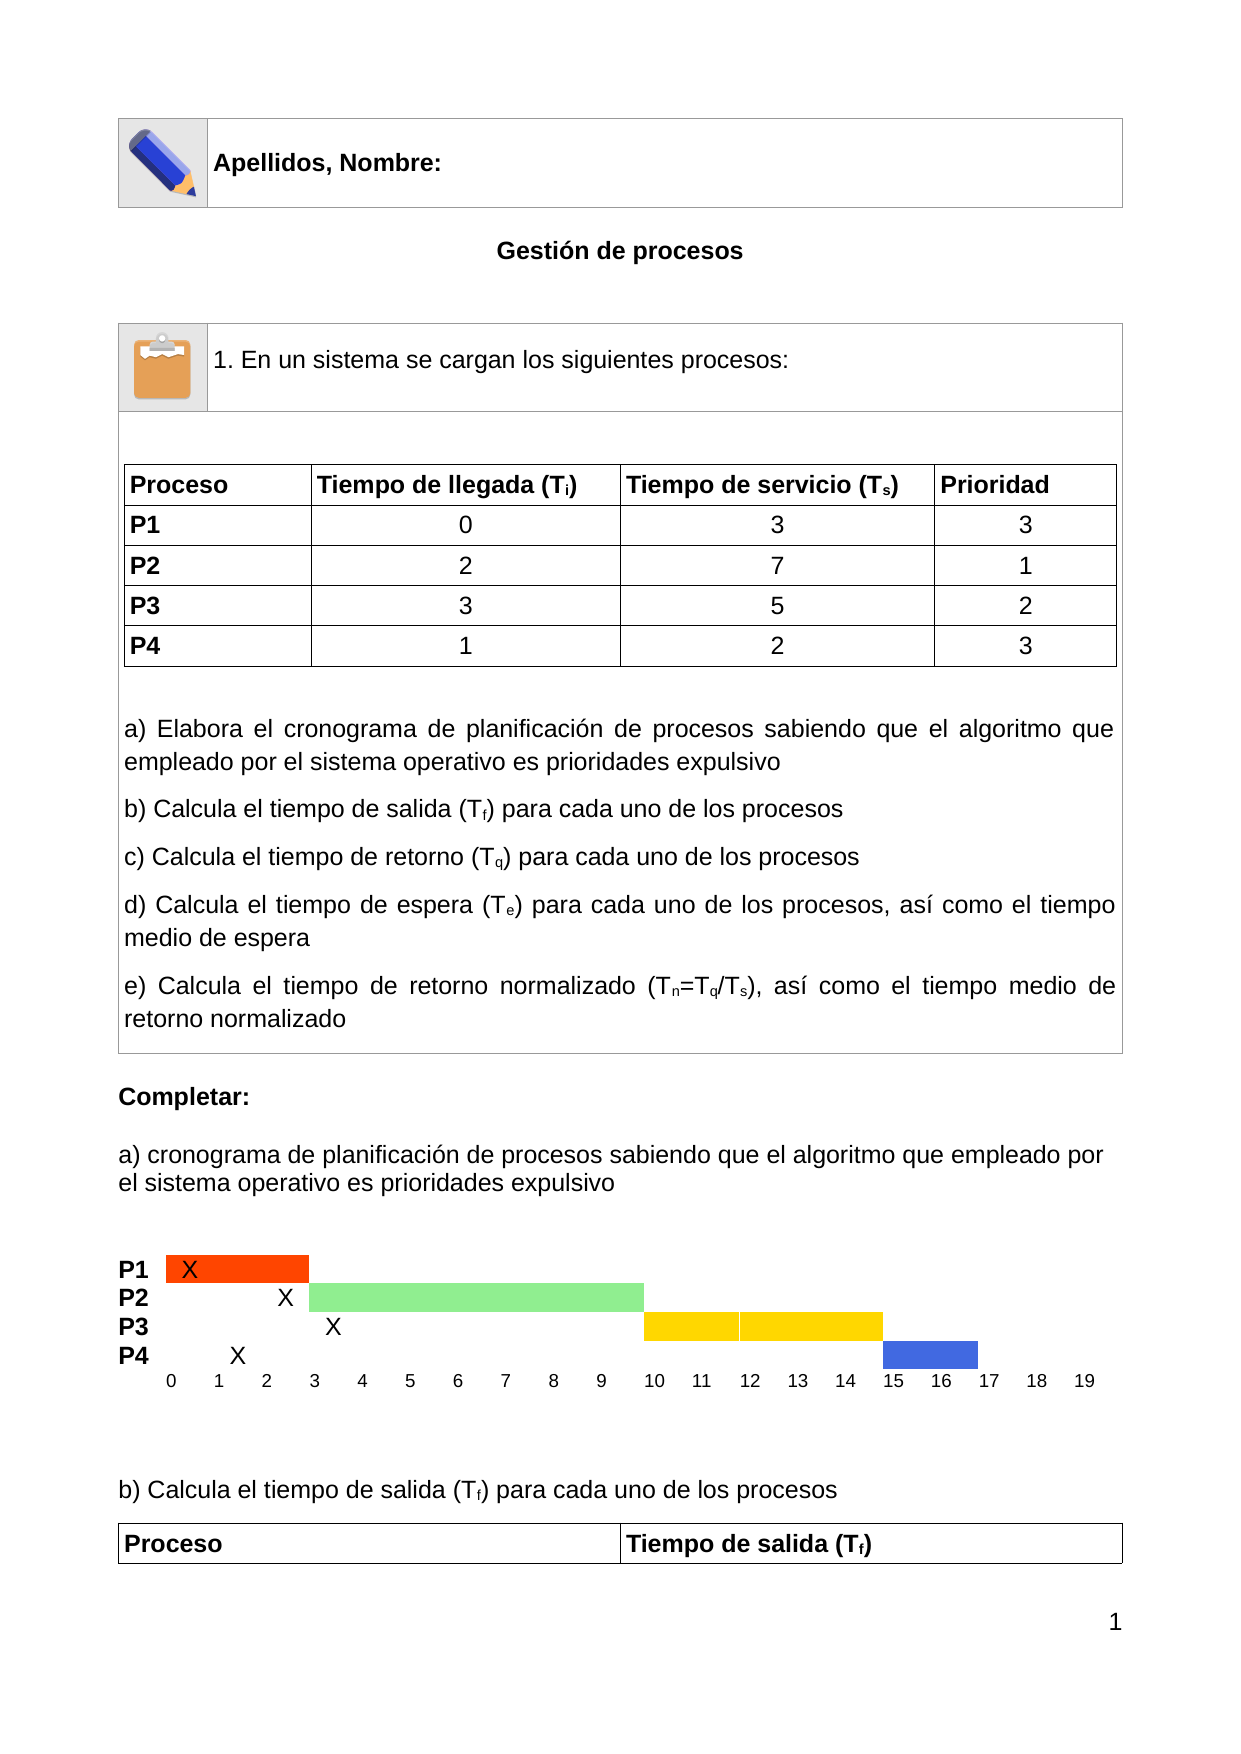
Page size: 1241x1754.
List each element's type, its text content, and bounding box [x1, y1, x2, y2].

table_cell P2 [118, 1283, 166, 1312]
table_cell 17 [979, 1370, 1026, 1398]
table_cell [453, 1341, 500, 1369]
table_cell 3 [312, 586, 620, 625]
table_cell 6 [453, 1370, 500, 1398]
table_cell P2 [125, 546, 311, 585]
table_header [835, 1255, 883, 1283]
table_cell [1026, 1341, 1074, 1369]
table_header [596, 1255, 644, 1283]
table_cell [453, 1312, 500, 1341]
table_cell 2 [621, 626, 934, 666]
table_cell 2 [312, 546, 620, 585]
table_cell 16 [931, 1370, 978, 1398]
table_cell [931, 1312, 978, 1341]
table_header Proceso [119, 1524, 620, 1563]
table_header Proceso [125, 465, 311, 504]
table_cell 2 [261, 1370, 309, 1398]
table_cell [214, 1312, 261, 1341]
table_cell [1074, 1341, 1122, 1369]
table_cell [548, 1283, 596, 1312]
table_cell [787, 1312, 835, 1341]
table_cell [405, 1341, 453, 1369]
table_cell 8 [548, 1370, 596, 1398]
table_cell [596, 1341, 644, 1369]
table_cell [787, 1341, 835, 1369]
table_cell 3 [309, 1370, 357, 1398]
table_header [309, 1255, 357, 1283]
table_header X [166, 1255, 214, 1283]
table_cell [261, 1341, 309, 1369]
table_cell [118, 1370, 166, 1398]
table_cell [740, 1283, 787, 1312]
table_cell [166, 1283, 214, 1312]
table_cell 15 [883, 1370, 931, 1398]
table_cell [309, 1341, 357, 1369]
table_cell 1 [214, 1370, 261, 1398]
table_cell X [309, 1312, 357, 1341]
table_cell P3 [125, 586, 311, 625]
table_header [931, 1255, 978, 1283]
table_cell P3 [118, 1312, 166, 1341]
text a) cronograma de planificación de procesos sabiendo que el algoritmo que empleado por el sistema operativo es prioridades expulsivo [118, 1139, 1122, 1197]
table_cell 19 [1074, 1370, 1122, 1398]
table_header [644, 1255, 692, 1283]
table_cell [357, 1341, 405, 1369]
table_cell [548, 1312, 596, 1341]
table_cell [1026, 1312, 1074, 1341]
table_header [261, 1255, 309, 1283]
table_cell [453, 1283, 500, 1312]
table_header [979, 1255, 1026, 1283]
table_cell [1074, 1283, 1122, 1312]
table_cell [214, 1283, 261, 1312]
table_cell 3 [935, 626, 1116, 666]
table_header Prioridad [935, 465, 1116, 504]
table_cell [357, 1283, 405, 1312]
table_cell 18 [1026, 1370, 1074, 1398]
table_cell [405, 1283, 453, 1312]
table_cell [644, 1341, 692, 1369]
table_header 1. En un sistema se cargan los siguientes procesos: [208, 324, 1122, 411]
table_cell [261, 1312, 309, 1341]
table_header [548, 1255, 596, 1283]
table_cell [596, 1283, 644, 1312]
table_cell 0 [312, 506, 620, 545]
table_cell [500, 1341, 548, 1369]
table_header [357, 1255, 405, 1283]
table_cell [166, 1341, 214, 1369]
table_cell 13 [787, 1370, 835, 1398]
table_cell P4 [125, 626, 311, 666]
table_cell [931, 1341, 978, 1369]
text Completar: [118, 1082, 1122, 1111]
table_header [119, 119, 207, 207]
table_cell [596, 1312, 644, 1341]
table_header Tiempo de servicio (Ts) [621, 465, 934, 504]
table_cell [835, 1341, 883, 1369]
table_cell P1 [125, 506, 311, 545]
text b) Calcula el tiempo de salida (Tf) para cada uno de los procesos [118, 1475, 1122, 1504]
table_cell [740, 1341, 787, 1369]
table_cell [931, 1283, 978, 1312]
table_cell 5 [405, 1370, 453, 1398]
text Gestión de procesos [118, 236, 1122, 265]
table_header [883, 1255, 931, 1283]
table_cell X [261, 1283, 309, 1312]
table_header [692, 1255, 739, 1283]
table_cell [692, 1283, 739, 1312]
table_header Tiempo de llegada (Ti) [312, 465, 620, 504]
table_cell 3 [935, 506, 1116, 545]
table_cell 0 [166, 1370, 214, 1398]
table_cell [405, 1312, 453, 1341]
table_header [787, 1255, 835, 1283]
table_cell [644, 1312, 692, 1341]
table_cell 9 [596, 1370, 644, 1398]
table_cell [979, 1341, 1026, 1369]
table_header [1026, 1255, 1074, 1283]
table_cell 7 [621, 546, 934, 585]
table_cell [500, 1312, 548, 1341]
table_header Apellidos, Nombre: [208, 119, 1122, 207]
table_cell [979, 1283, 1026, 1312]
table_cell [740, 1312, 787, 1341]
table_cell [166, 1312, 214, 1341]
table_cell [357, 1312, 405, 1341]
table_cell [883, 1283, 931, 1312]
table_cell [835, 1312, 883, 1341]
table_header [214, 1255, 261, 1283]
table_cell [883, 1341, 931, 1369]
table_cell 4 [357, 1370, 405, 1398]
table_cell X [214, 1341, 261, 1369]
table_cell 2 [935, 586, 1116, 625]
table_cell 7 [500, 1370, 548, 1398]
table_cell [787, 1283, 835, 1312]
table_cell [309, 1283, 357, 1312]
table_header [1074, 1255, 1122, 1283]
table_cell [692, 1312, 739, 1341]
table_header [500, 1255, 548, 1283]
table_cell [883, 1312, 931, 1341]
table_cell [835, 1283, 883, 1312]
table_cell [1074, 1312, 1122, 1341]
table_header [740, 1255, 787, 1283]
table_header [405, 1255, 453, 1283]
table_cell 1 [935, 546, 1116, 585]
table_cell 5 [621, 586, 934, 625]
table_cell [979, 1312, 1026, 1341]
table_cell [1026, 1283, 1074, 1312]
table_cell 12 [740, 1370, 787, 1398]
table_cell [500, 1283, 548, 1312]
table_header Tiempo de salida (Tf) [621, 1524, 1122, 1563]
table_cell P4 [118, 1341, 166, 1369]
table_cell 11 [692, 1370, 739, 1398]
table_cell 14 [835, 1370, 883, 1398]
table_cell 3 [621, 506, 934, 545]
table_header [119, 324, 207, 411]
table_header [453, 1255, 500, 1283]
table_cell 10 [644, 1370, 692, 1398]
table_header P1 [118, 1255, 166, 1283]
table_cell a) Elabora el cronograma de planificación de procesos sabiendo que el algoritmo que empleado por el sistema operativo es prioridades expulsivo b) Calcula el tiempo de salida (Tf) para cada uno de los procesos c) Calcula el tiempo de retorno (Tq) para cada uno de los procesos d) Calcula el tiempo de espera (Te) para cada uno de los procesos, así como el tiempo medio de espera e) Calcula el tiempo de retorno normalizado (Tn=Tq/Ts), así como el tiempo medio de retorno normalizado [119, 412, 1122, 1053]
table_cell [644, 1283, 692, 1312]
table_cell [548, 1341, 596, 1369]
table_cell 1 [312, 626, 620, 666]
table_cell [692, 1341, 739, 1369]
